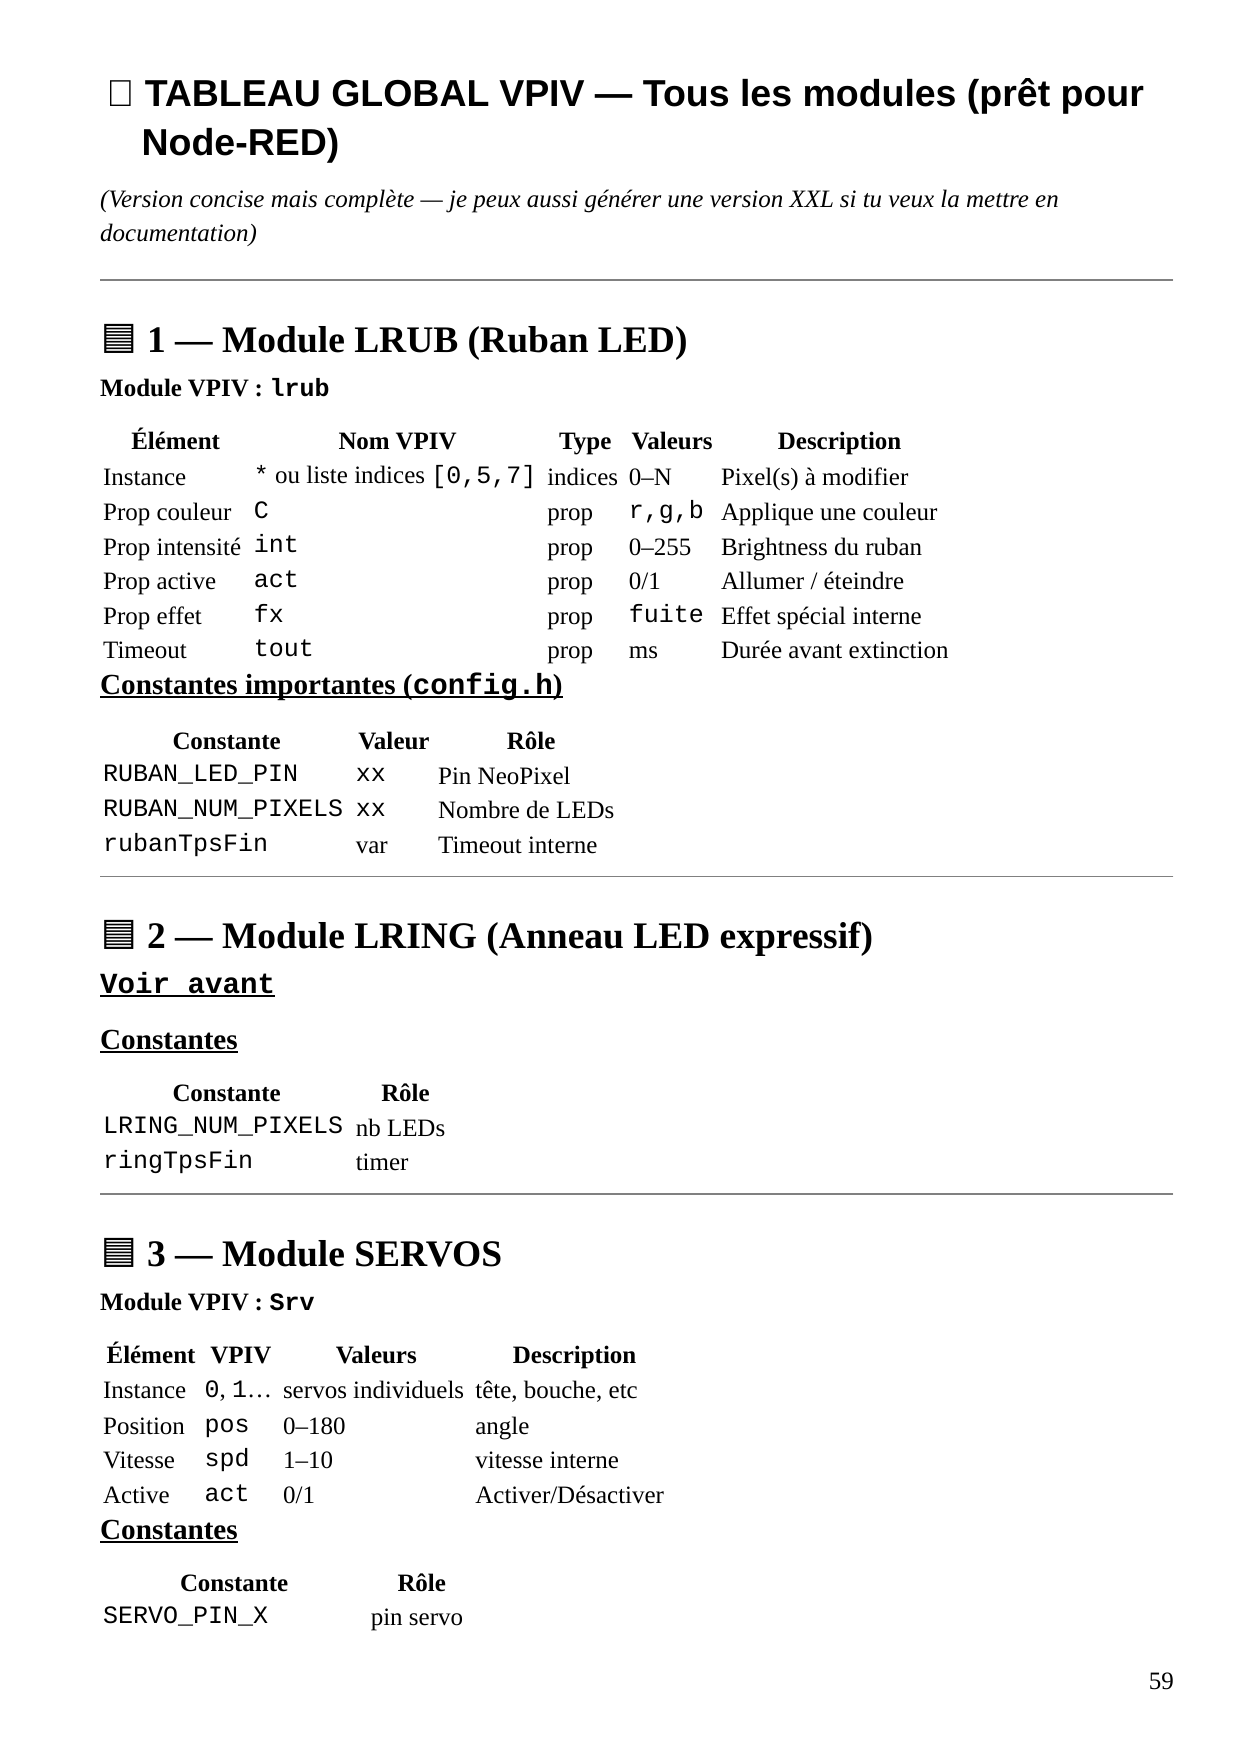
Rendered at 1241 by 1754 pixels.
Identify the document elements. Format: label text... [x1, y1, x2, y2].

table_header Rôle [435, 723, 627, 758]
table_cell 0/1 [280, 1477, 472, 1512]
table_cell pos [201, 1408, 280, 1443]
table_cell Pixel(s) à modifier [718, 458, 961, 494]
table_header Description [718, 423, 961, 458]
table_cell Position [100, 1408, 201, 1443]
table_header Nom VPIV [251, 423, 544, 458]
table_cell Instance [100, 1371, 201, 1408]
table_cell Durée avant extinction [718, 633, 961, 667]
table_cell xx [353, 793, 435, 827]
table_cell Instance [100, 458, 251, 494]
table_cell fx [251, 598, 544, 633]
table_cell var [353, 827, 435, 862]
subtitle Voir avant [100, 969, 1173, 1002]
table_cell pin servo [368, 1600, 476, 1634]
text (Version concise mais complète — je peux aussi générer une version XXL si tu veux la mettre en documentation) [100, 184, 1173, 246]
table_cell Applique une couleur [718, 494, 961, 529]
table_cell angle [472, 1408, 677, 1443]
table_cell LRING_NUM_PIXELS [100, 1110, 353, 1144]
text Module VPIV : Srv [100, 1287, 1173, 1318]
table_cell prop [544, 633, 626, 667]
table_cell 0–255 [626, 529, 718, 563]
table_cell fuite [626, 598, 718, 633]
table_cell tout [251, 633, 544, 667]
table_cell 0–N [626, 458, 718, 494]
table_cell indices [544, 458, 626, 494]
table_header Constante [100, 1565, 368, 1599]
table_cell RUBAN_NUM_PIXELS [100, 793, 353, 827]
table_cell vitesse interne [472, 1443, 677, 1477]
table_cell Prop couleur [100, 494, 251, 529]
table_header Élément [100, 1337, 201, 1371]
subtitle 🟦 3 — Module SERVOS [100, 1231, 1173, 1274]
table_cell rubanTpsFin [100, 827, 353, 862]
subtitle 🟦 2 — Module LRING (Anneau LED expressif) [100, 914, 1173, 957]
subtitle Constantes importantes (config.h) [100, 667, 1173, 703]
table_header Élément [100, 423, 251, 458]
table_cell 0, 1… [201, 1371, 280, 1408]
table_header Constante [100, 1075, 353, 1110]
table_cell 1–10 [280, 1443, 472, 1477]
subtitle Constantes [100, 1512, 1173, 1545]
table_cell tête, bouche, etc [472, 1371, 677, 1408]
table_header Valeurs [280, 1337, 472, 1371]
table_cell prop [544, 564, 626, 598]
table_cell Effet spécial interne [718, 598, 961, 633]
table_cell Prop intensité [100, 529, 251, 563]
table_cell Allumer / éteindre [718, 564, 961, 598]
table_cell SERVO_PIN_X [100, 1600, 368, 1634]
table_cell prop [544, 598, 626, 633]
table_cell Activer/Désactiver [472, 1477, 677, 1512]
table_cell 0/1 [626, 564, 718, 598]
table_header VPIV [201, 1337, 280, 1371]
table_cell Vitesse [100, 1443, 201, 1477]
table_cell Pin NeoPixel [435, 758, 627, 792]
subtitle Constantes [100, 1022, 1173, 1056]
text Module VPIV : lrub [100, 373, 1173, 404]
table_cell Timeout interne [435, 827, 627, 862]
table_cell Brightness du ruban [718, 529, 961, 563]
table_cell RUBAN_LED_PIN [100, 758, 353, 792]
table_cell int [251, 529, 544, 563]
table_cell * ou liste indices [0,5,7] [251, 458, 544, 494]
table_cell ms [626, 633, 718, 667]
table_header Rôle [368, 1565, 476, 1599]
table_cell ringTpsFin [100, 1144, 353, 1179]
table_header Description [472, 1337, 677, 1371]
table_header Valeurs [626, 423, 718, 458]
table_header Type [544, 423, 626, 458]
table_cell Timeout [100, 633, 251, 667]
table_header Constante [100, 723, 353, 758]
table_cell Active [100, 1477, 201, 1512]
table_cell act [201, 1477, 280, 1512]
table_cell 0–180 [280, 1408, 472, 1443]
table_cell act [251, 564, 544, 598]
table_header Rôle [353, 1075, 458, 1110]
table_cell prop [544, 529, 626, 563]
table_header Valeur [353, 723, 435, 758]
subtitle 🟦 1 — Module LRUB (Ruban LED) [100, 317, 1173, 361]
table_cell nb LEDs [353, 1110, 458, 1144]
table_cell r,g,b [626, 494, 718, 529]
table_cell Nombre de LEDs [435, 793, 627, 827]
table_cell prop [544, 494, 626, 529]
table_cell C [251, 494, 544, 529]
table_cell servos individuels [280, 1371, 472, 1408]
table_cell timer [353, 1144, 458, 1179]
table_cell Prop active [100, 564, 251, 598]
table_cell xx [353, 758, 435, 792]
subtitle ✅ TABLEAU GLOBAL VPIV — Tous les modules (prêt pour Node-RED) [106, 71, 1173, 163]
table_cell spd [201, 1443, 280, 1477]
table_cell Prop effet [100, 598, 251, 633]
